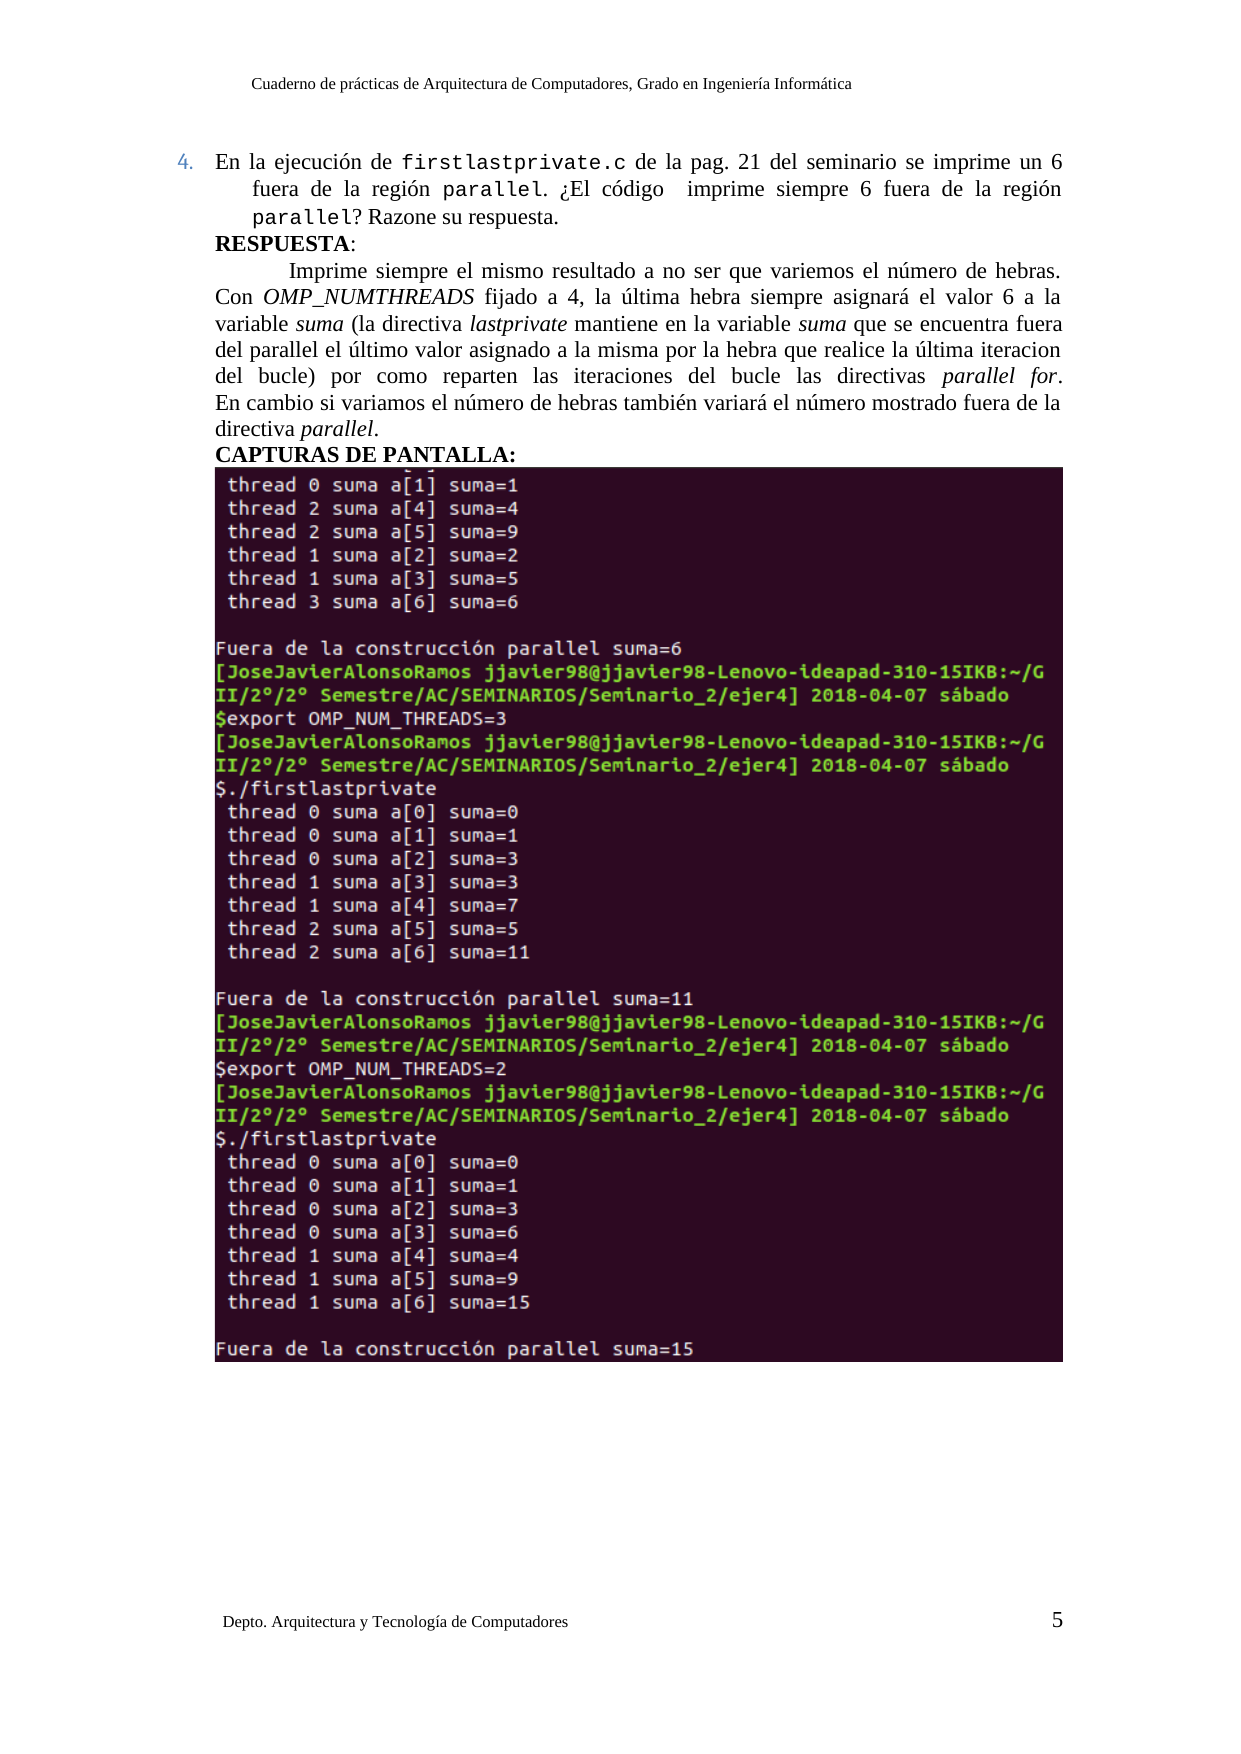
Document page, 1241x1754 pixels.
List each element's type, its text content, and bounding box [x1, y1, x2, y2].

text CAPTURAS DE PANTALLA: [215, 441, 1063, 467]
picture [214, 467, 1063, 1362]
text RESPUESTA: [215, 231, 1063, 257]
text Imprime siempre el mismo resultado a no ser que variemos el número de hebras. Con OMP_NUMTHREADS fijado a 4, la última hebra siempre asignará el valor 6 a la variable suma (la directiva lastprivate mantiene en la variable suma que se encuentra fuera del parallel el último valor asignado a la misma por la hebra que realice la última iteracion del bucle) por como reparten las iteraciones del bucle las directivas parallel for. En cambio si variamos el número de hebras también variará el número mostrado fuera de la directiva parallel. [215, 257, 1063, 441]
list En la ejecución de firstlastprivate.c de la pag. 21 del seminario se imprime un 6 fuera de la región parallel. ¿El código imprime siempre 6 fuera de la región parallel? Razone su respuesta. [177, 148, 1063, 231]
